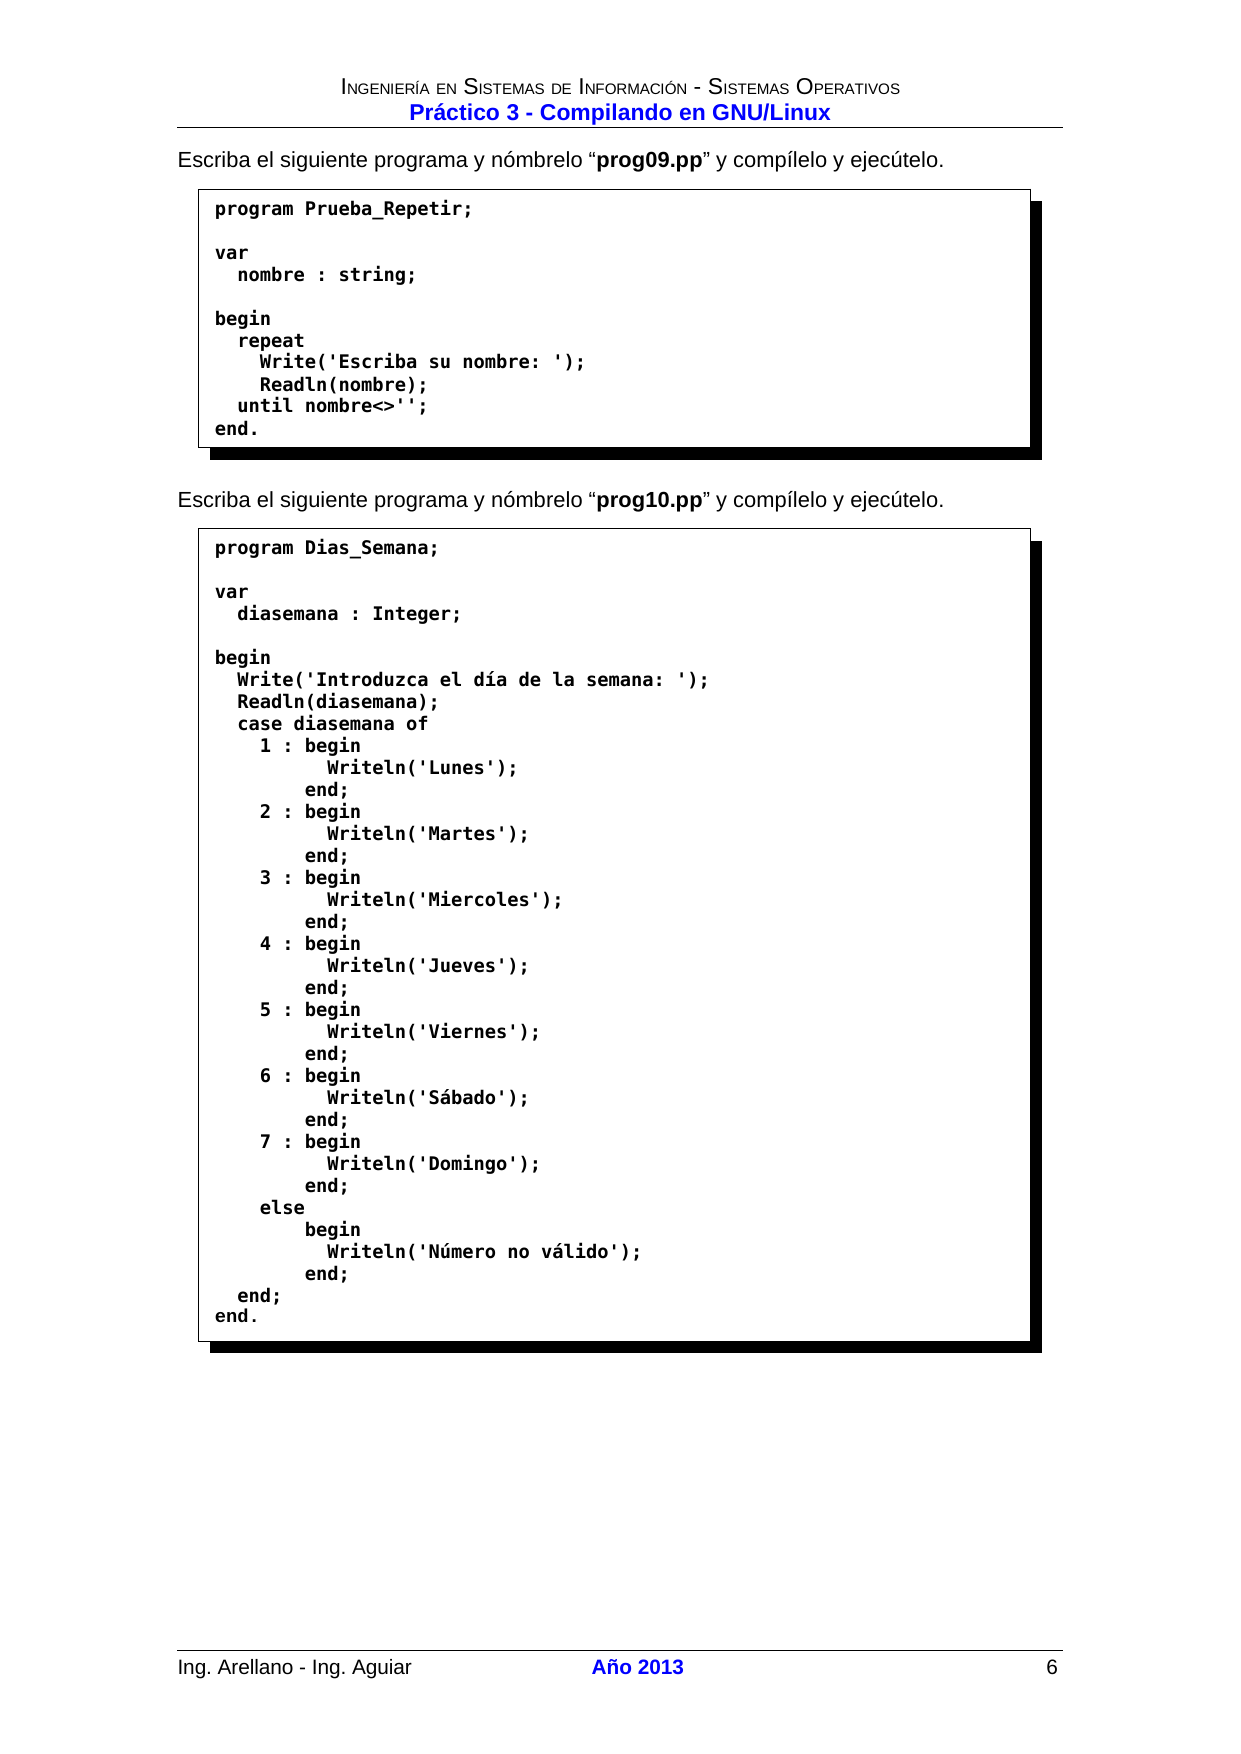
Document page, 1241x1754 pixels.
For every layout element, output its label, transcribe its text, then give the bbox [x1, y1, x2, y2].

text repeat [214, 329, 1013, 351]
text Write('Escriba su nombre: '); [214, 351, 1013, 373]
text end; [214, 1043, 1013, 1065]
text diasemana : Integer; [214, 603, 1013, 625]
text end. [214, 1307, 1013, 1328]
text end; [214, 1263, 1013, 1284]
text begin [214, 647, 1013, 669]
text end; [214, 1109, 1013, 1131]
text Writeln('Miercoles'); [214, 889, 1013, 911]
text Writeln('Domingo'); [214, 1153, 1013, 1175]
text until nombre<>''; [214, 395, 1013, 417]
text end; [214, 779, 1013, 801]
text 4 : begin [214, 933, 1013, 955]
text case diasemana of [214, 713, 1013, 735]
text Writeln('Jueves'); [214, 955, 1013, 977]
text 2 : begin [214, 801, 1013, 823]
text Writeln('Sábado'); [214, 1087, 1013, 1109]
text Writeln('Número no válido'); [214, 1241, 1013, 1263]
text Escriba el siguiente programa y nómbrelo “prog09.pp” y compílelo y ejecútelo. [177, 148, 1063, 172]
text end; [214, 845, 1013, 867]
text Escriba el siguiente programa y nómbrelo “prog10.pp” y compílelo y ejecútelo. [177, 487, 1063, 512]
text Writeln('Martes'); [214, 823, 1013, 845]
text end; [214, 977, 1013, 999]
text Writeln('Lunes'); [214, 757, 1013, 779]
text Writeln('Viernes'); [214, 1021, 1013, 1043]
text begin [214, 307, 1013, 329]
text Readln(diasemana); [214, 691, 1013, 713]
text nombre : string; [214, 263, 1013, 286]
text 1 : begin [214, 735, 1013, 757]
text else [214, 1197, 1013, 1219]
text Write('Introduzca el día de la semana: '); [214, 669, 1013, 691]
text var [214, 581, 1013, 603]
text 7 : begin [214, 1131, 1013, 1153]
text program Prueba_Repetir; [214, 198, 1013, 219]
text Readln(nombre); [214, 373, 1013, 395]
text end; [214, 911, 1013, 933]
text 3 : begin [214, 867, 1013, 889]
text end; [214, 1175, 1013, 1197]
text program Dias_Semana; [214, 537, 1013, 559]
text 5 : begin [214, 999, 1013, 1021]
text var [214, 242, 1013, 263]
text 6 : begin [214, 1065, 1013, 1087]
text begin [214, 1219, 1013, 1241]
text end; [214, 1284, 1013, 1307]
text end. [214, 417, 1013, 438]
